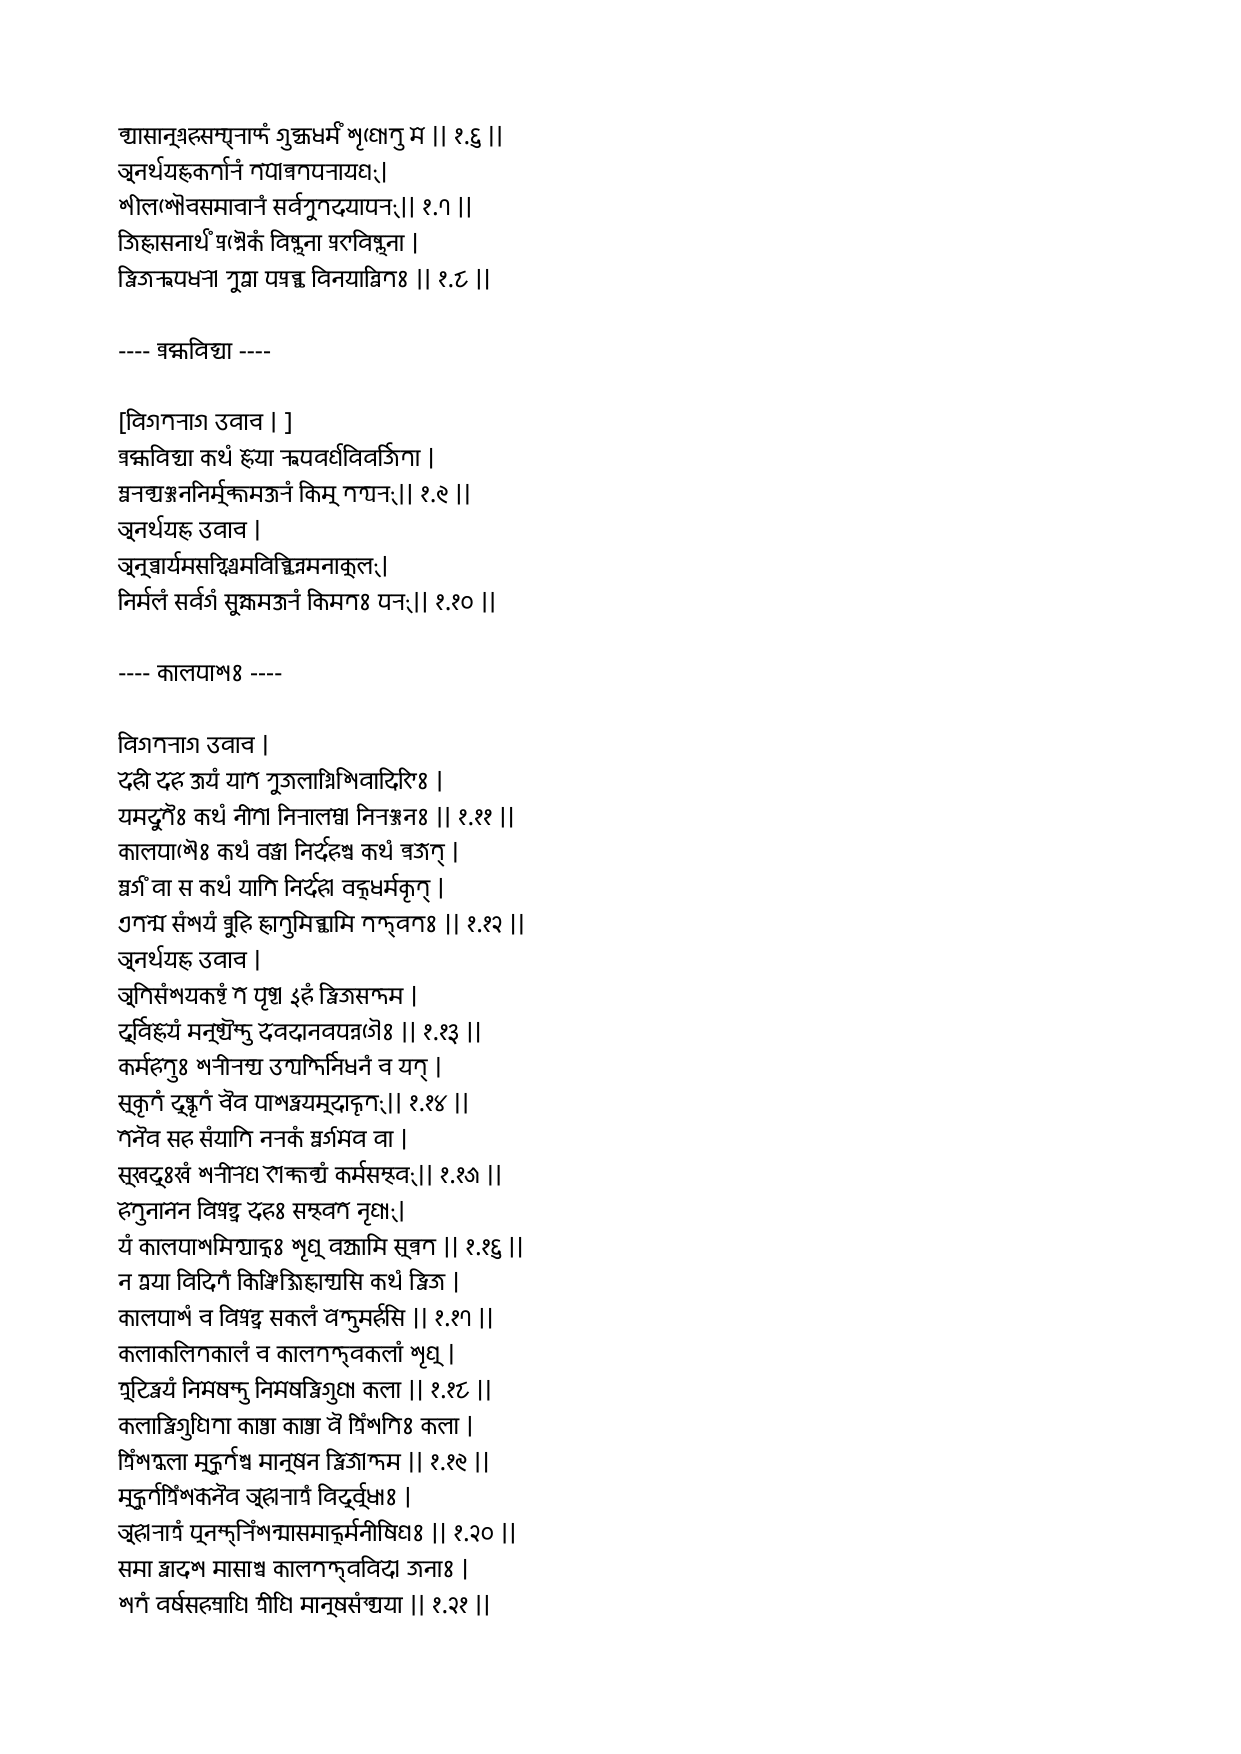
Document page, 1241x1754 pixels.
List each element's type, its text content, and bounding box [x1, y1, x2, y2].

text 𑐊𑐟𑐣𑑂𑐩𑐾 𑐳𑑄𑐱𑐫𑑄 𑐧𑑂𑐬𑐹𑐴𑐶 𑐖𑑂𑐘𑐵𑐟𑐸𑐩𑐶𑐔𑑂𑐕𑐵𑐩𑐶 𑐟𑐟𑑂𑐟𑑂𑐰𑐟𑑅 𑑋𑑋 𑑑.𑑑𑑒 𑑋𑑋 [118, 906, 1122, 942]
text ---- 𑐧𑑂𑐬𑐴𑑂𑐩𑐰𑐶𑐡𑑂𑐫𑐵 ---- [118, 333, 1122, 369]
text 𑐳𑐸𑐎𑐺𑐟𑑄 𑐡𑐸𑐲𑑂𑐎𑐺𑐟𑑄 𑐔𑐿𑐰 𑐥𑐵𑐱𑐡𑑂𑐰𑐫𑐩𑐸𑐡𑐵𑐴𑐺𑐟𑑈𑑋𑑋 𑑑.𑑑𑑔 𑑋𑑋 [118, 1086, 1122, 1121]
text 𑐀𑐣𑐸𑐔𑑂𑐔𑐵𑐬𑑂𑐫𑐩𑐳𑐣𑑂𑐡𑐶𑐐𑑂𑐢𑐩𑐰𑐶𑐔𑑂𑐕𑐶𑐣𑑂𑐣𑐩𑐣𑐵𑐎𑐸𑐮𑑈𑑋 [118, 548, 1122, 584]
text 𑐳𑑂𑐰𑐬𑐰𑑂𑐫𑐘𑑂𑐖𑐣𑐣𑐶𑐬𑑂𑐩𑐸𑐎𑑂𑐟𑐩𑐎𑑂𑐲𑐬𑑄 𑐎𑐶𑐩𑐸 𑐟𑐟𑑂𑐥𑐬𑑈𑑋𑑋 𑑑.𑑙 𑑋𑑋 [118, 476, 1122, 512]
text 𑐱𑐟𑑄 𑐰𑐬𑑂𑐲𑐳𑐴𑐳𑑂𑐬𑐵𑐞𑐶 𑐟𑑂𑐬𑐷𑐞𑐶 𑐩𑐵𑐣𑐸𑐲𑐳𑑄𑐏𑑂𑐫𑐫𑐵 𑑋𑑋 𑑑.𑑒𑑑 𑑋𑑋 [118, 1587, 1122, 1623]
text [𑐰𑐶𑐐𑐟𑐬𑐵𑐐 𑐄𑐰𑐵𑐔 𑑋 ] [118, 405, 1122, 441]
text 𑐟𑐾𑐣𑐿𑐰 𑐳𑐴 𑐳𑑄𑐫𑐵𑐟𑐶 𑐣𑐬𑐎𑑄 𑐳𑑂𑐰𑐬𑑂𑐐𑐩𑐾𑐰 𑐰𑐵 𑑋 [118, 1121, 1122, 1157]
text 𑐎𑐮𑐵𑐎𑐮𑐶𑐟𑐎𑐵𑐮𑑄 𑐔 𑐎𑐵𑐮𑐟𑐟𑑂𑐟𑑂𑐰𑐎𑐮𑐵𑑄 𑐱𑐺𑐞𑐸 𑑋 [118, 1336, 1122, 1372]
text 𑐀𑐴𑑀𑐬𑐵𑐟𑑂𑐬𑑄 𑐥𑐸𑐣𑐳𑑂𑐟𑑂𑐬𑐶𑑄𑐱𑐣𑑂𑐩𑐵𑐳𑐩𑐵𑐴𑐸𑐬𑑂𑐩𑐣𑐷𑐲𑐶𑐞𑑅 𑑋𑑋 𑑑.𑑒𑑐 𑑋𑑋 [118, 1516, 1122, 1551]
text 𑐟𑑂𑐬𑐸𑐚𑐶𑐡𑑂𑐰𑐫𑑄 𑐣𑐶𑐩𑐾𑐲𑐳𑑂𑐟𑐸 𑐣𑐶𑐩𑐾𑐲𑐡𑑂𑐰𑐶𑐐𑐸𑐞𑐵 𑐎𑐮𑐵 𑑋𑑋 𑑑.𑑑𑑘 𑑋𑑋 [118, 1372, 1122, 1408]
text 𑐡𑑂𑐰𑐶𑐖𑐬𑐹𑐥𑐢𑐬𑑀 𑐨𑐹𑐟𑑂𑐰𑐵 𑐥𑐥𑑂𑐬𑐔𑑂𑐕 𑐰𑐶𑐣𑐫𑐵𑐣𑑂𑐰𑐶𑐟𑑅 𑑋𑑋 𑑑.𑑘 𑑋𑑋 [118, 261, 1122, 297]
text 𑐎𑐬𑑂𑐩𑐴𑐾𑐟𑐸𑑅 𑐱𑐬𑐷𑐬𑐳𑑂𑐫 𑐄𑐟𑑂𑐥𑐟𑑂𑐟𑐶𑐬𑑂𑐣𑐶𑐢𑐣𑑄 𑐔 𑐫𑐟𑑂 𑑋 [118, 1050, 1122, 1086]
text 𑐧𑑂𑐬𑐴𑑂𑐩𑐰𑐶𑐡𑑂𑐫𑐵 𑐎𑐠𑑄 𑐖𑑂𑐘𑐾𑐫𑐵 𑐬𑐹𑐥𑐰𑐬𑑂𑐞𑐰𑐶𑐰𑐬𑑂𑐖𑐶𑐟𑐵 𑑋 [118, 441, 1122, 476]
text 𑐴𑐾𑐟𑐸𑐣𑐵𑐣𑐾𑐣 𑐰𑐶𑐥𑑂𑐬𑐾𑐣𑑂𑐡𑑂𑐬 𑐡𑐾𑐴𑑅 𑐳𑐩𑑂𑐨𑐰𑐟𑐾 𑐣𑐺𑐞𑐵𑑈𑑋 [118, 1193, 1122, 1229]
text 𑐀𑐣𑐬𑑂𑐠𑐫𑐖𑑂𑐘 𑐄𑐰𑐵𑐔 𑑋 [118, 512, 1122, 548]
text ---- 𑐎𑐵𑐮𑐥𑐵𑐱𑑅 ---- [118, 656, 1122, 691]
text 𑐩𑐸𑐴𑐹𑐬𑑂𑐟𑐟𑑂𑐬𑐶𑑄𑐱𑐎𑐾𑐣𑐿𑐰 𑐀𑐴𑑀𑐬𑐵𑐟𑑂𑐬𑑄 𑐰𑐶𑐡𑐸𑐬𑑂𑐧𑐸𑐢𑐵𑑅 𑑋 [118, 1480, 1122, 1516]
text 𑐟𑑂𑐬𑐶𑑄𑐱𑐟𑑂𑐎𑐮𑐵 𑐩𑐸𑐴𑐹𑐬𑑂𑐟𑐱𑑂𑐔 𑐩𑐵𑐣𑐸𑐲𑐾𑐣 𑐡𑑂𑐰𑐶𑐖𑑀𑐟𑑂𑐟𑐩 𑑋𑑋 𑑑.𑑑𑑙 𑑋𑑋 [118, 1444, 1122, 1480]
text 𑐡𑐸𑐬𑑂𑐰𑐶𑐖𑑂𑐘𑐾𑐫𑑄 𑐩𑐣𑐸𑐲𑑂𑐫𑐿𑐳𑑂𑐟𑐸 𑐡𑐾𑐰𑐡𑐵𑐣𑐰𑐥𑐣𑑂𑐣𑐐𑐿𑑅 𑑋𑑋 𑑑.𑑑𑑓 𑑋𑑋 [118, 1014, 1122, 1050]
text 𑐳𑑂𑐰𑐬𑑂𑐐𑑄 𑐰𑐵 𑐳 𑐎𑐠𑑄 𑐫𑐵𑐟𑐶 𑐣𑐶𑐬𑑂𑐡𑐾𑐴𑑀 𑐧𑐴𑐸𑐢𑐬𑑂𑐩𑐎𑐺𑐟𑑂 𑑋 [118, 871, 1122, 906]
text 𑐳𑐩𑐵 𑐡𑑂𑐰𑐵𑐡𑐱 𑐩𑐵𑐳𑐵𑐱𑑂𑐔 𑐎𑐵𑐮𑐟𑐟𑑂𑐟𑑂𑐰𑐰𑐶𑐡𑑀 𑐖𑐣𑐵𑑅 𑑋 [118, 1551, 1122, 1587]
text 𑐰𑑂𑐫𑐵𑐳𑐵𑐣𑐸𑐐𑑂𑐬𑐴𑐳𑐩𑑂𑐥𑑂𑐬𑐵𑐥𑑂𑐟𑑄 𑐐𑐸𑐴𑑂𑐫𑐢𑐬𑑂𑐩𑑄 𑐱𑐺𑐞𑑀𑐟𑐸 𑐩𑐾 𑑋𑑋 𑑑.𑑖 𑑋𑑋 [118, 118, 1122, 154]
text 𑐡𑐾𑐴𑐷 𑐡𑐾𑐴𑐾 𑐎𑑂𑐲𑐫𑑄 𑐫𑐵𑐟𑐾 𑐨𑐹𑐖𑐮𑐵𑐐𑑂𑐣𑐶𑐱𑐶𑐰𑐵𑐡𑐶𑐨𑐶𑑅 𑑋 [118, 763, 1122, 799]
text 𑐀𑐟𑐶𑐳𑑄𑐱𑐫𑐎𑐲𑑂𑐚𑑄 𑐟𑐾 𑐥𑐺𑐲𑑂𑐚𑑀 𑑇𑐴𑑄 𑐡𑑂𑐰𑐶𑐖𑐳𑐟𑑂𑐟𑐩 𑑋 [118, 978, 1122, 1014]
text 𑐎𑐮𑐵𑐡𑑂𑐰𑐶𑐐𑐸𑐞𑐶𑐟𑐵 𑐎𑐵𑐲𑑂𑐛𑐵 𑐎𑐵𑐲𑑂𑐛𑐵 𑐰𑐿 𑐟𑑂𑐬𑐶𑑄𑐱𑐟𑐶𑑅 𑐎𑐮𑐵 𑑋 [118, 1408, 1122, 1444]
text 𑐣𑐶𑐬𑑂𑐩𑐮𑑄 𑐳𑐬𑑂𑐰𑐐𑑄 𑐳𑐹𑐎𑑂𑐲𑑂𑐩𑐩𑐎𑑂𑐲𑐬𑑄 𑐎𑐶𑐩𑐟𑑅 𑐥𑐬𑑈𑑋𑑋 𑑑.𑑑𑑐 𑑋𑑋 [118, 584, 1122, 620]
text 𑐎𑐵𑐮𑐥𑐵𑐱𑐿𑑅 𑐎𑐠𑑄 𑐧𑐡𑑂𑐢𑑀 𑐣𑐶𑐬𑑂𑐡𑐾𑐴𑐱𑑂𑐔 𑐎𑐠𑑄 𑐰𑑂𑐬𑐖𑐾𑐟𑑂 𑑋 [118, 835, 1122, 871]
text 𑐖𑐶𑐖𑑂𑐘𑐵𑐳𑐣𑐵𑐬𑑂𑐠𑑄 𑐥𑑂𑐬𑐱𑑂𑐣𑐿𑐎𑑄 𑐰𑐶𑐲𑑂𑐞𑐸𑐣𑐵 𑐥𑑂𑐬𑐨𑐰𑐶𑐲𑑂𑐞𑐸𑐣𑐵 𑑋 [118, 226, 1122, 261]
text 𑐣 𑐟𑑂𑐰𑐫𑐵 𑐰𑐶𑐡𑐶𑐟𑑄 𑐎𑐶𑐘𑑂𑐔𑐶𑐖𑑂𑐖𑐶𑐖𑑂𑐘𑐵𑐳𑑂𑐫𑐳𑐶 𑐎𑐠𑑄 𑐡𑑂𑐰𑐶𑐖 𑑋 [118, 1265, 1122, 1301]
text 𑐎𑐵𑐮𑐥𑐵𑐱𑑄 𑐔 𑐰𑐶𑐥𑑂𑐬𑐾𑐣𑑂𑐡𑑂𑐬 𑐳𑐎𑐮𑑄 𑐰𑐾𑐟𑑂𑐟𑐸𑐩𑐬𑑂𑐴𑐳𑐶 𑑋𑑋 𑑑.𑑑𑑗 𑑋𑑋 [118, 1301, 1122, 1336]
text 𑐀𑐣𑐬𑑂𑐠𑐫𑐖𑑂𑐘 𑐄𑐰𑐵𑐔 𑑋 [118, 942, 1122, 978]
text 𑐳𑐸𑐏𑐡𑐸𑑅𑐏𑑄 𑐱𑐬𑐷𑐬𑐾𑐞 𑐨𑑀𑐎𑑂𑐟𑐰𑑂𑐫𑑄 𑐎𑐬𑑂𑐩𑐳𑐩𑑂𑐨𑐰𑑈𑑋𑑋 𑑑.𑑑𑑕 𑑋𑑋 [118, 1157, 1122, 1193]
text 𑐱𑐷𑐮𑐱𑑁𑐔𑐳𑐩𑐵𑐔𑐵𑐬𑑄 𑐳𑐬𑑂𑐰𑐨𑐹𑐟𑐡𑐫𑐵𑐥𑐬𑑈𑑋𑑋 𑑑.𑑗 𑑋𑑋 [118, 190, 1122, 226]
text 𑐀𑐣𑐬𑑂𑐠𑐫𑐖𑑂𑐘𑐎𑐬𑑂𑐟𑐵𑐬𑑄 𑐟𑐥𑑀𑐰𑑂𑐬𑐟𑐥𑐬𑐵𑐫𑐞𑑈𑑋 [118, 154, 1122, 190]
text 𑐰𑐶𑐐𑐟𑐬𑐵𑐐 𑐄𑐰𑐵𑐔 𑑋 [118, 727, 1122, 763]
text 𑐫𑐩𑐡𑐹𑐟𑐿𑑅 𑐎𑐠𑑄 𑐣𑐷𑐟𑑀 𑐣𑐶𑐬𑐵𑐮𑐩𑑂𑐧𑑀 𑐣𑐶𑐬𑐘𑑂𑐖𑐣𑑅 𑑋𑑋 𑑑.𑑑𑑑 𑑋𑑋 [118, 799, 1122, 835]
text 𑐫𑑄 𑐎𑐵𑐮𑐥𑐵𑐱𑐩𑐶𑐟𑑂𑐫𑐵𑐴𑐸𑑅 𑐱𑐺𑐞𑐸 𑐰𑐎𑑂𑐲𑑂𑐫𑐵𑐩𑐶 𑐳𑐸𑐰𑑂𑐬𑐟 𑑋𑑋 𑑑.𑑑𑑖 𑑋𑑋 [118, 1229, 1122, 1265]
